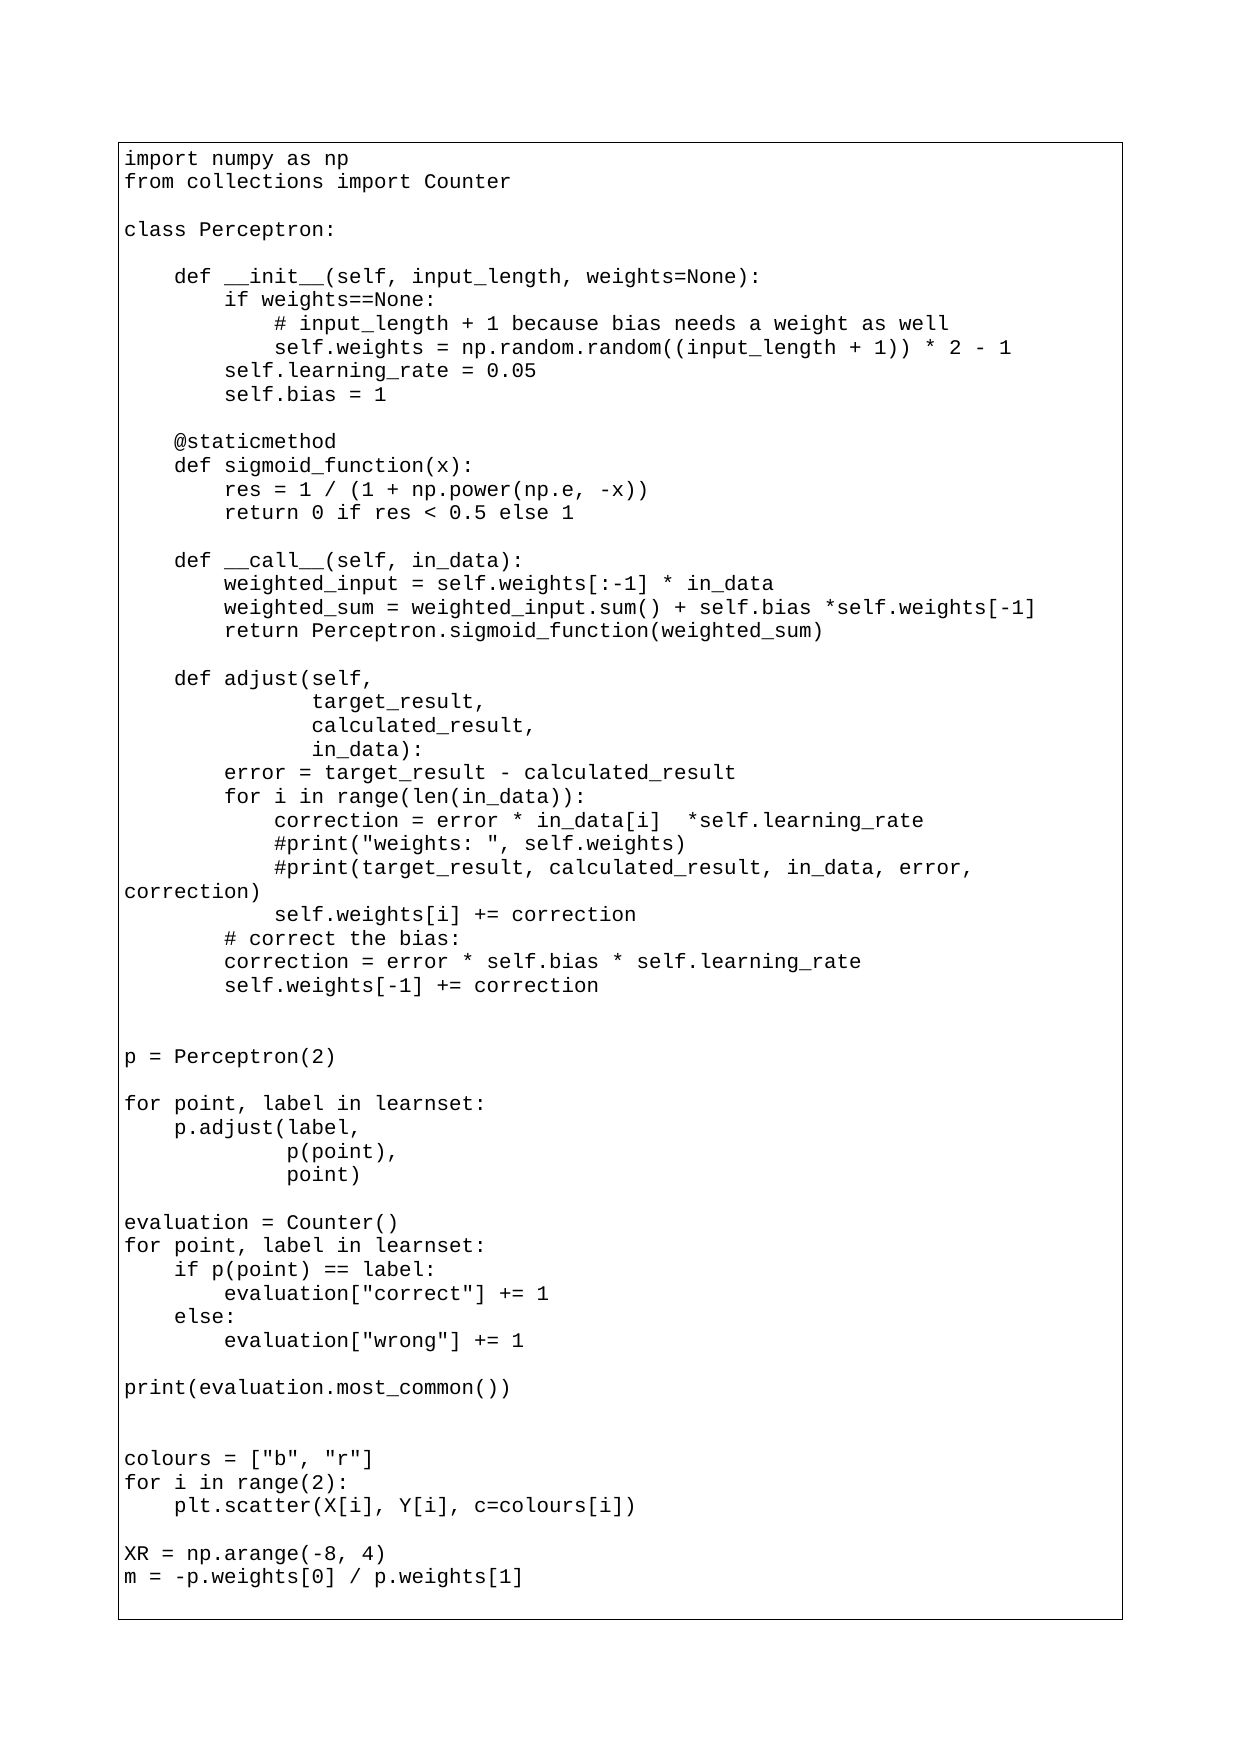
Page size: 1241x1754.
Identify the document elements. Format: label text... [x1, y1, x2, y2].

table_header import numpy as np from collections import Counter class Perceptron: def __init__(self, input_length, weights=None): if weights==None: # input_length + 1 because bias needs a weight as well self.weights = np.random.random((input_length + 1)) * 2 - 1 self.learning_rate = 0.05 self.bias = 1 @staticmethod def sigmoid_function(x): res = 1 / (1 + np.power(np.e, -x)) return 0 if res < 0.5 else 1 def __call__(self, in_data): weighted_input = self.weights[:-1] * in_data weighted_sum = weighted_input.sum() + self.bias *self.weights[-1] return Perceptron.sigmoid_function(weighted_sum) def adjust(self, target_result, calculated_result, in_data): error = target_result - calculated_result for i in range(len(in_data)): correction = error * in_data[i] *self.learning_rate #print("weights: ", self.weights) #print(target_result, calculated_result, in_data, error, correction) self.weights[i] += correction # correct the bias: correction = error * self.bias * self.learning_rate self.weights[-1] += correction p = Perceptron(2) for point, label in learnset: p.adjust(label, p(point), point) evaluation = Counter() for point, label in learnset: if p(point) == label: evaluation["correct"] += 1 else: evaluation["wrong"] += 1 print(evaluation.most_common()) colours = ["b", "r"] for i in range(2): plt.scatter(X[i], Y[i], c=colours[i]) XR = np.arange(-8, 4) m = -p.weights[0] / p.weights[1] [119, 143, 1122, 1619]
